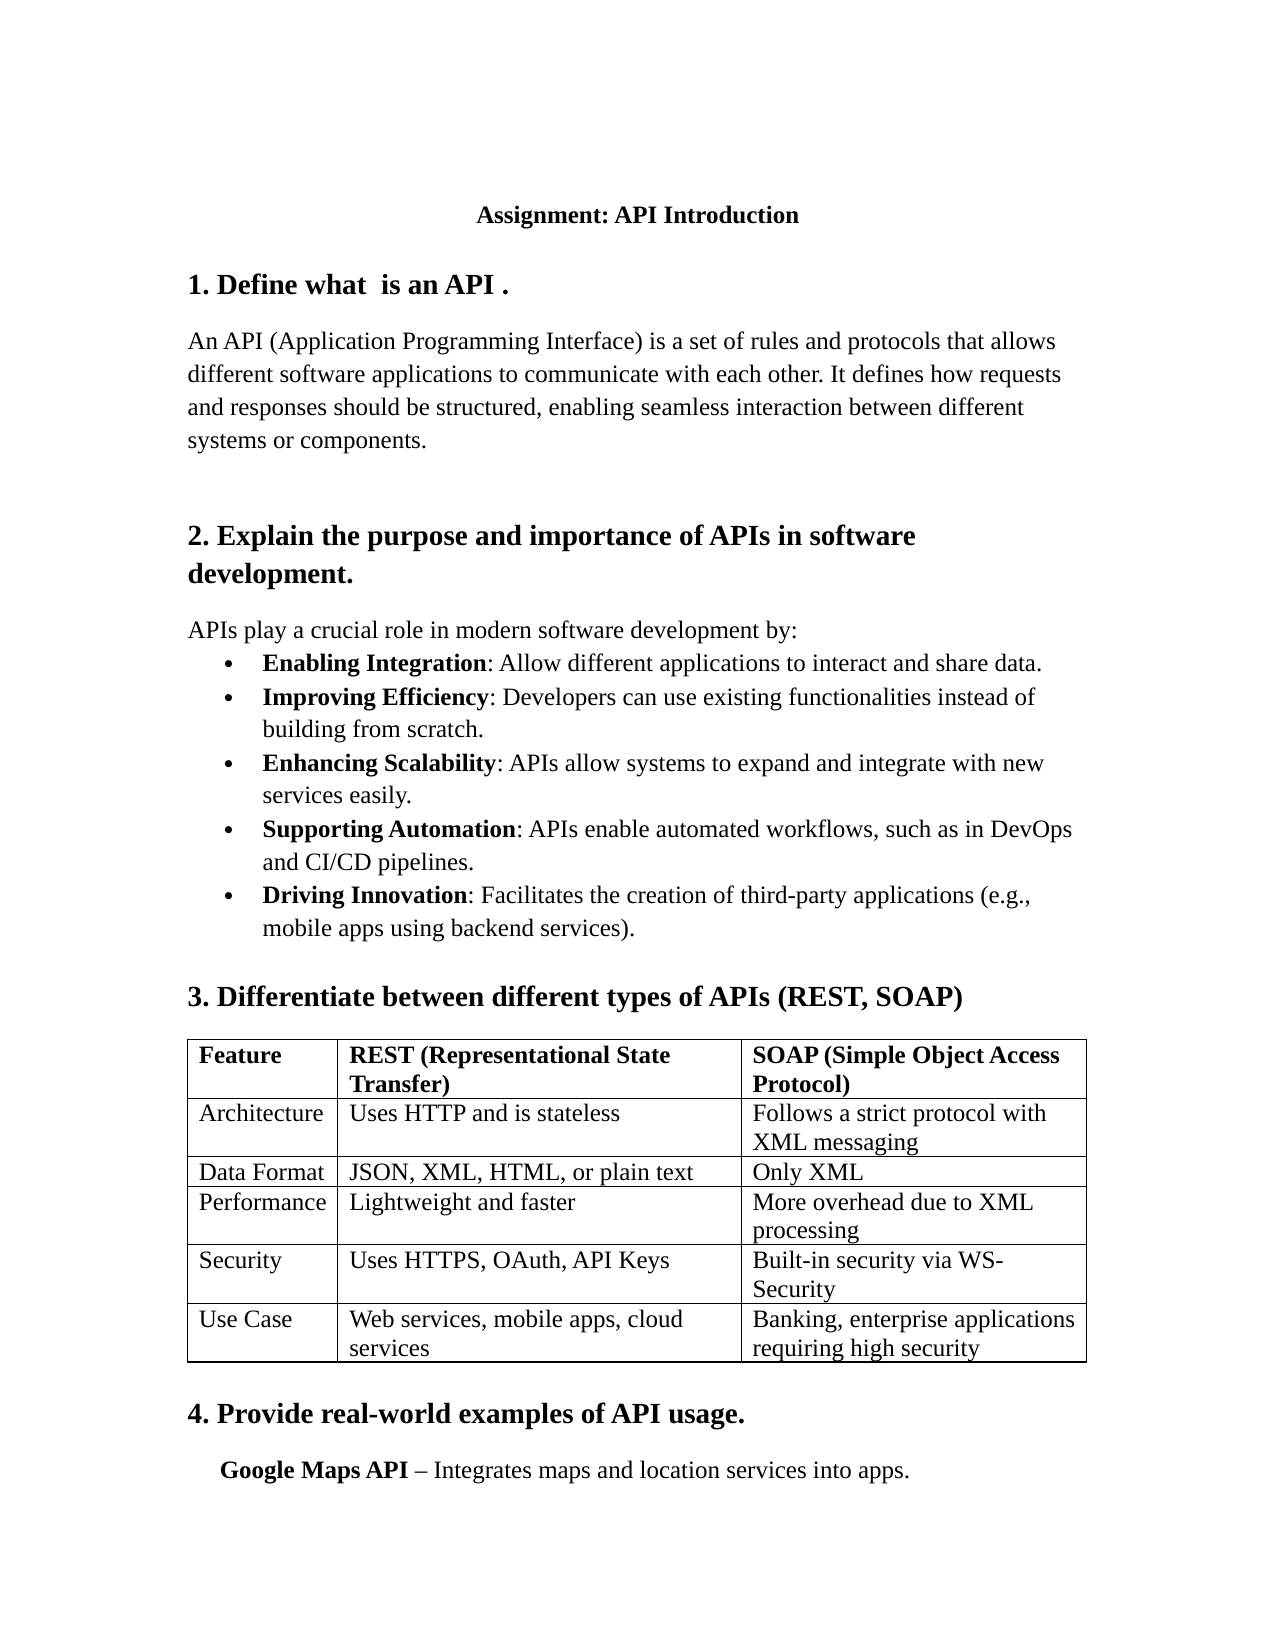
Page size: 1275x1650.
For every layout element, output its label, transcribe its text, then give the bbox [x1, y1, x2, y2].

text An API (Application Programming Interface) is a set of rules and protocols that allows different software applications to communicate with each other. It defines how requests and responses should be structured, enabling seamless interaction between different systems or components. [187, 326, 1087, 454]
list Supporting Automation: APIs enable automated workflows, such as in DevOps and CI/CD pipelines. [225, 814, 1087, 875]
text 2. Explain the purpose and importance of APIs in software development. [187, 479, 1087, 590]
list Enabling Integration: Allow different applications to interact and share data. [225, 648, 1087, 677]
table_cell Uses HTTPS, OAuth, API Keys [338, 1245, 741, 1303]
table_cell Only XML [742, 1157, 1086, 1186]
text 4. Provide real-world examples of API usage. [187, 1363, 1087, 1430]
table_cell Banking, enterprise applications requiring high security [742, 1304, 1086, 1361]
text APIs play a crucial role in modern software development by: [187, 616, 1087, 644]
table_cell Security [188, 1245, 337, 1303]
text 3. Differentiate between different types of APIs (REST, SOAP) [187, 946, 1087, 1013]
table_cell Lightweight and faster [338, 1187, 741, 1244]
table_cell Architecture [188, 1099, 337, 1156]
table_cell Built-in security via WS-Security [742, 1245, 1086, 1303]
list Driving Innovation: Facilitates the creation of third-party applications (e.g., mobile apps using backend services). [225, 880, 1087, 941]
table_cell Use Case [188, 1304, 337, 1361]
text  Google Maps API – Integrates maps and location services into apps. [187, 1456, 1087, 1484]
list Enhancing Scalability: APIs allow systems to expand and integrate with new services easily. [225, 748, 1087, 809]
list Improving Efficiency: Developers can use existing functionalities instead of building from scratch. [225, 682, 1087, 743]
table_cell Data Format [188, 1157, 337, 1186]
table_cell Uses HTTP and is stateless [338, 1099, 741, 1156]
table_header SOAP (Simple Object Access Protocol) [742, 1040, 1086, 1097]
table_header Feature [188, 1040, 337, 1097]
subtitle Assignment: API Introduction [187, 200, 1087, 229]
text 1. Define what is an API . [187, 233, 1087, 300]
table_header REST (Representational State Transfer) [338, 1040, 741, 1097]
table_cell Web services, mobile apps, cloud services [338, 1304, 741, 1361]
table_cell JSON, XML, HTML, or plain text [338, 1157, 741, 1186]
table_cell Performance [188, 1187, 337, 1244]
table_cell More overhead due to XML processing [742, 1187, 1086, 1244]
table_cell Follows a strict protocol with XML messaging [742, 1099, 1086, 1156]
